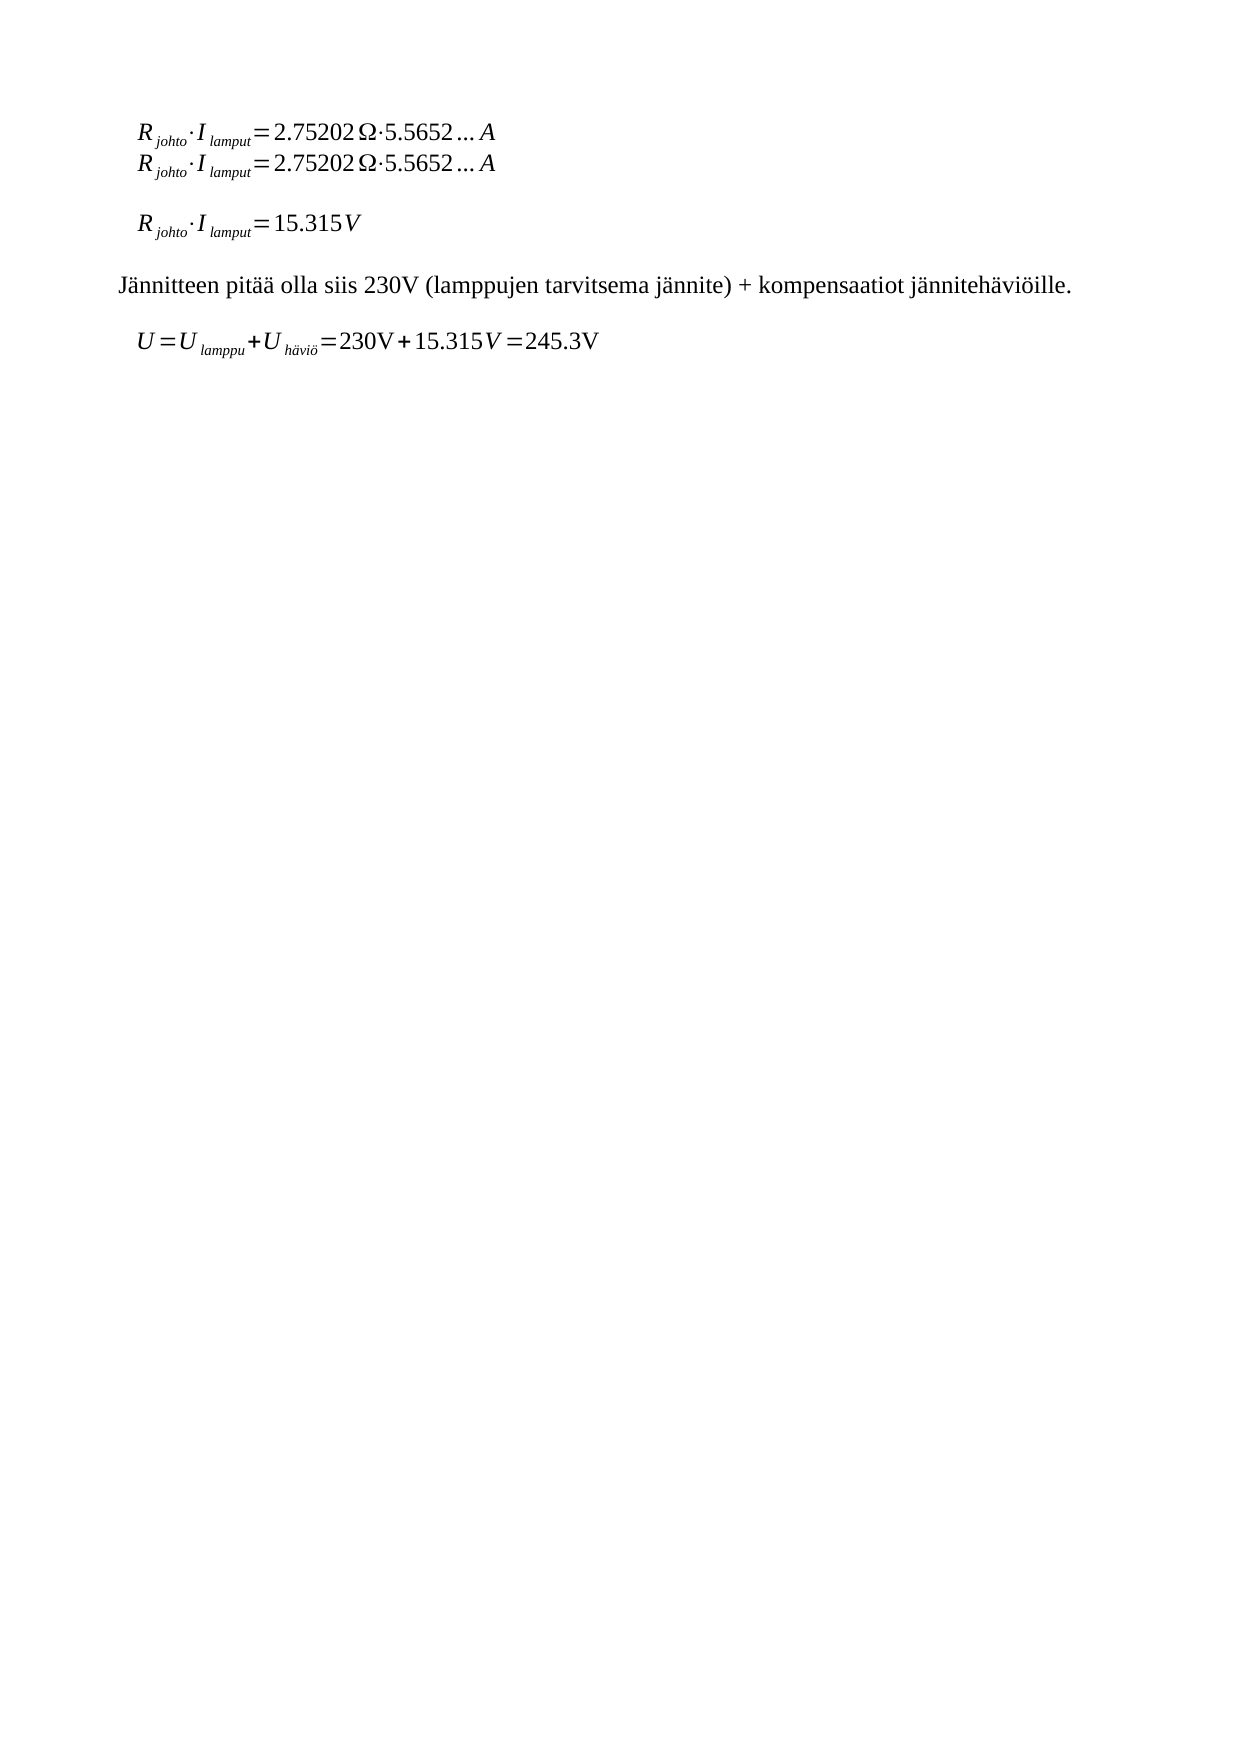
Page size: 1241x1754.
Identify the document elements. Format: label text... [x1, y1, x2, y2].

text Jännitteen pitää olla siis 230V (lamppujen tarvitsema jännite) + kompensaatiot jännitehäviöille. [118, 270, 1122, 299]
